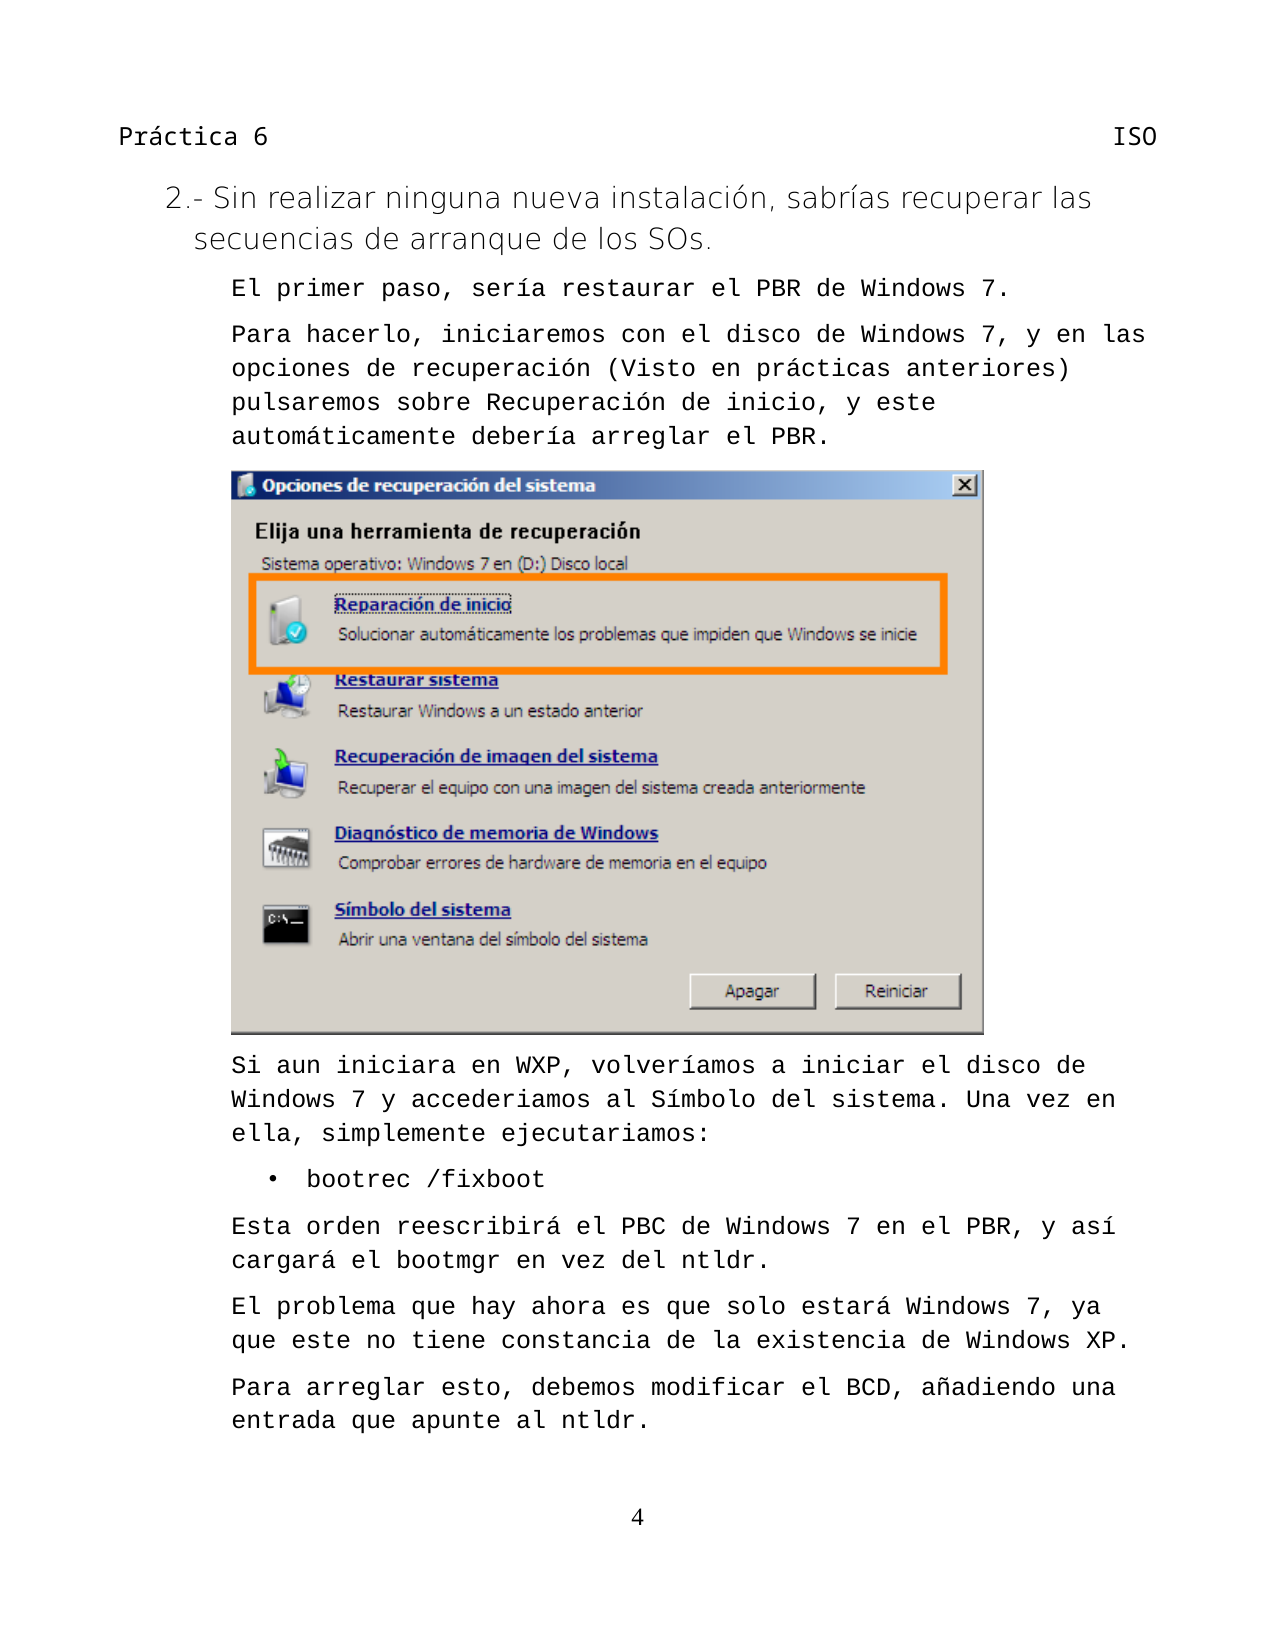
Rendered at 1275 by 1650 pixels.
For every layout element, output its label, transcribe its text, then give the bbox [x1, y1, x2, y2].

list bootrec /fixboot [268, 1167, 1157, 1195]
text El primer paso, sería restaurar el PBR de Windows 7. [231, 276, 1157, 304]
text Esta orden reescribirá el PBC de Windows 7 en el PBR, y así cargará el bootmgr en vez del ntldr. [231, 1213, 1157, 1276]
text Para arreglar esto, debemos modificar el BCD, añadiendo una entrada que apunte al ntldr. [231, 1374, 1157, 1436]
text Si aun iniciara en WXP, volveríamos a iniciar el disco de Windows 7 y accederiamos al Símbolo del sistema. Una vez en ella, simplemente ejecutariamos: [231, 1052, 1157, 1149]
text Para hacerlo, iniciaremos con el disco de Windows 7, y en las opciones de recuperación (Visto en prácticas anteriores) pulsaremos sobre Recuperación de inicio, y este automáticamente debería arreglar el PBR. [231, 322, 1157, 452]
list Sin realizar ninguna nueva instalación, sabrías recuperar las secuencias de arranque de los SOs. [156, 182, 1157, 256]
picture [231, 470, 984, 1035]
text El problema que hay ahora es que solo estará Windows 7, ya que este no tiene constancia de la existencia de Windows XP. [231, 1294, 1157, 1356]
